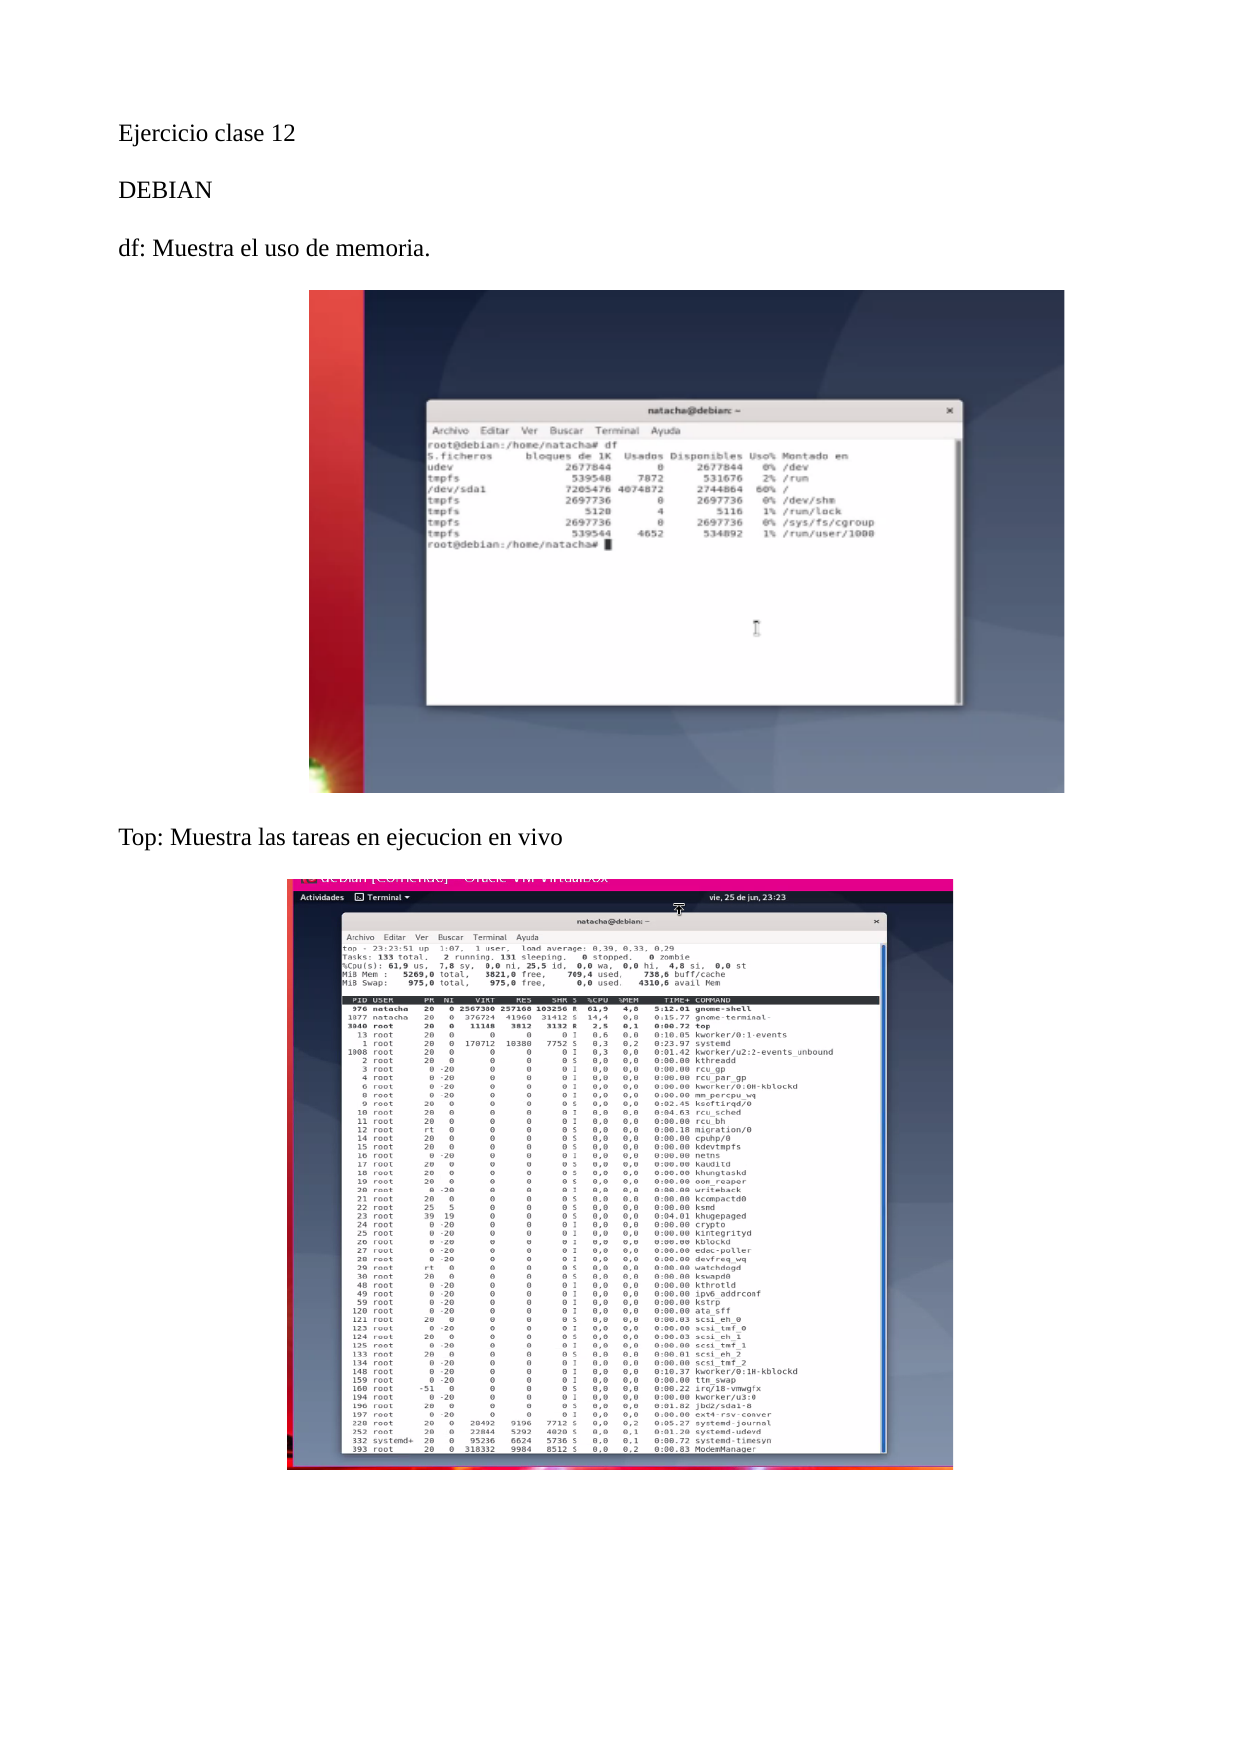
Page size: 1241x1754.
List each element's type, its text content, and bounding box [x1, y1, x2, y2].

text df: Muestra el uso de memoria. [118, 233, 1122, 262]
picture [287, 879, 954, 1470]
text DEBIAN [118, 176, 1122, 204]
picture [309, 290, 857, 793]
text Top: Muestra las tareas en ejecucion en vivo [118, 822, 1122, 850]
text Ejercicio clase 12 [118, 118, 1122, 147]
